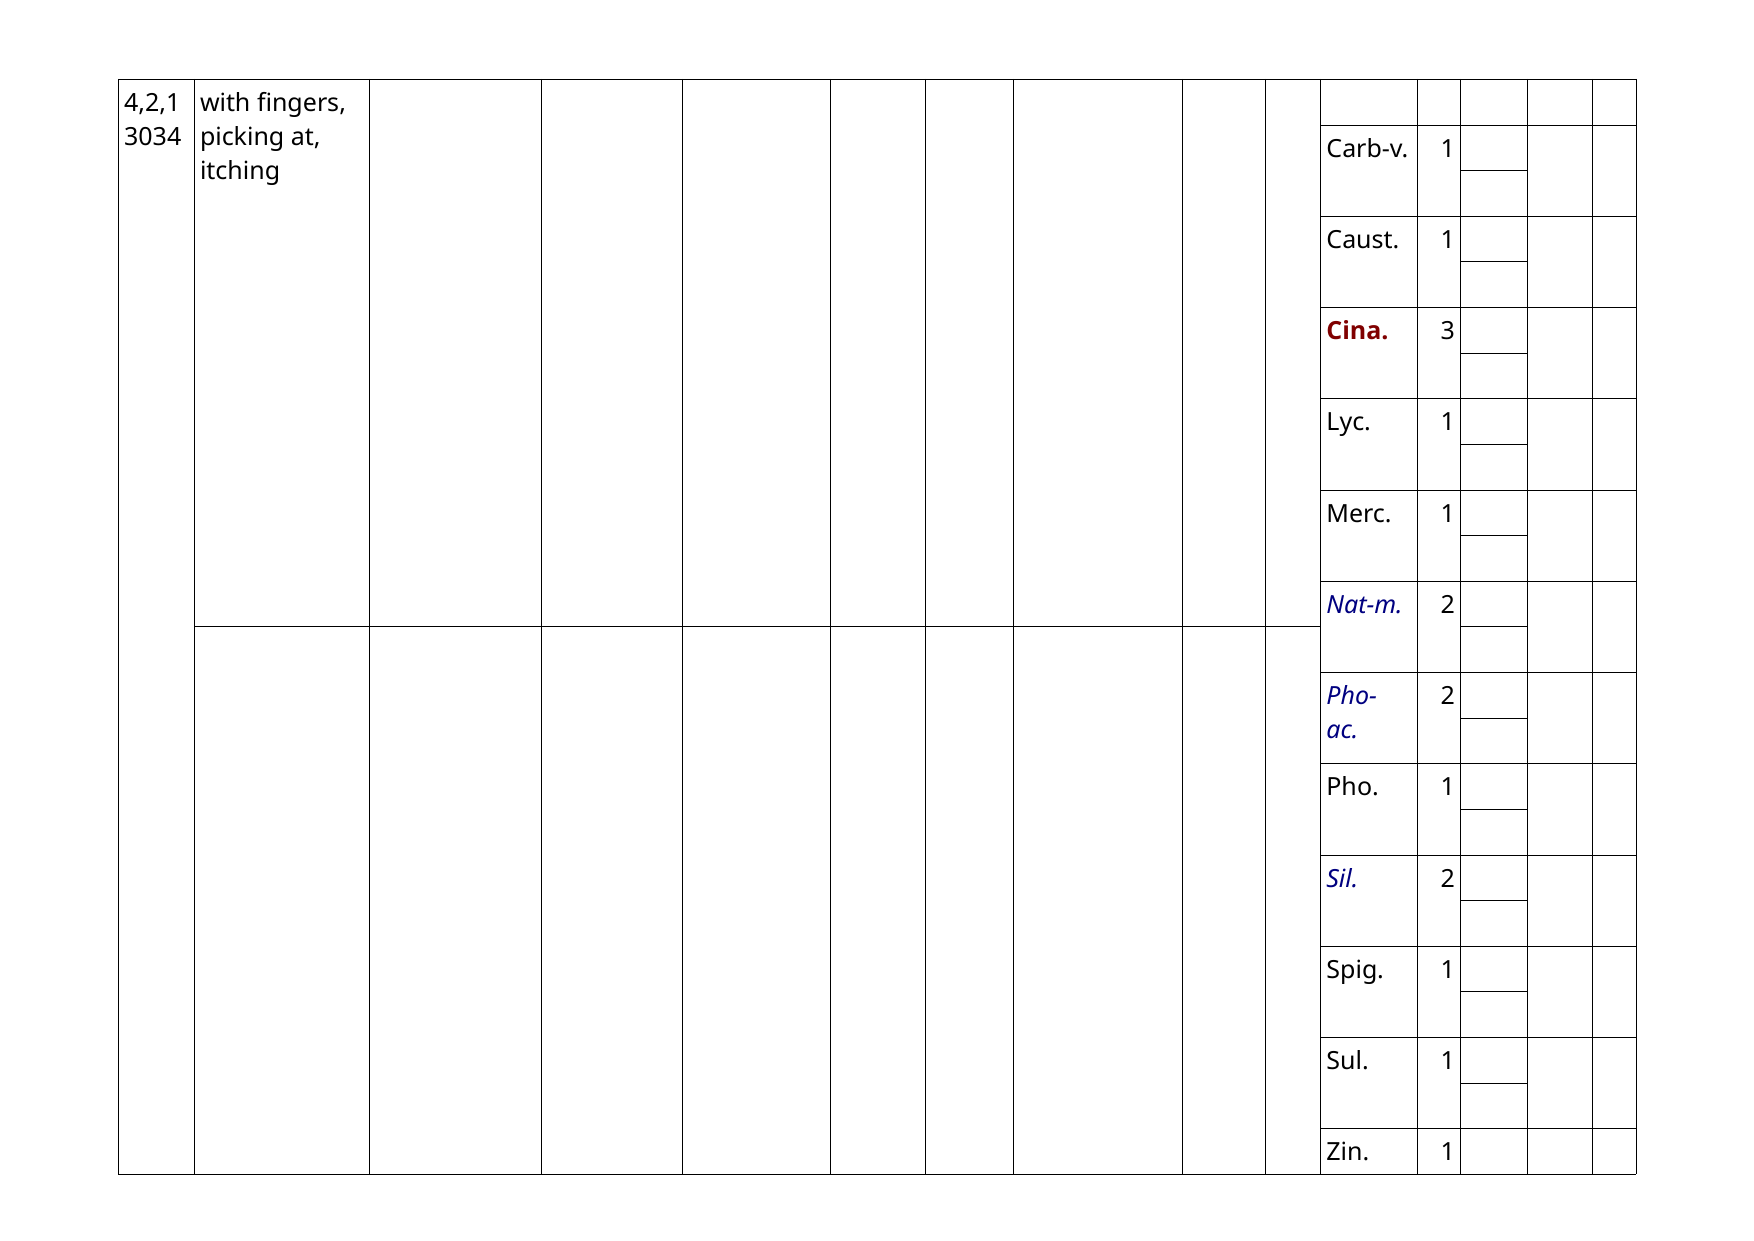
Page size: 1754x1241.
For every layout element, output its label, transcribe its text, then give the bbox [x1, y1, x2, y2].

table_cell [1593, 1038, 1636, 1128]
table_cell [1528, 1129, 1592, 1174]
table_cell [1593, 308, 1636, 398]
table_cell [1528, 126, 1592, 216]
table_cell [1461, 171, 1527, 216]
table_cell [1461, 80, 1527, 124]
table_cell [1593, 947, 1636, 1037]
table_cell Pho. [1321, 764, 1417, 854]
table_cell [1461, 992, 1527, 1037]
table_cell [1461, 262, 1527, 307]
table_cell Pho-ac. [1321, 673, 1417, 763]
table_cell 1 [1418, 1038, 1460, 1128]
table_cell [1528, 80, 1592, 124]
table_cell [1183, 80, 1265, 626]
table_cell 1 [1418, 399, 1460, 489]
table_cell [1266, 627, 1320, 1174]
table_cell [1461, 1129, 1527, 1174]
table_cell [1593, 1129, 1636, 1174]
table_cell 1 [1418, 764, 1460, 854]
table_cell [1014, 627, 1182, 1174]
table_cell Merc. [1321, 491, 1417, 581]
table_cell [1461, 947, 1527, 991]
table_cell [1593, 673, 1636, 763]
table_cell [1461, 901, 1527, 946]
table_cell 1 [1418, 1129, 1460, 1174]
table_cell 1 [1418, 491, 1460, 581]
table_cell 2 [1418, 673, 1460, 763]
table_cell Cina. [1321, 308, 1417, 398]
table_cell [1461, 354, 1527, 398]
table_cell Caust. [1321, 217, 1417, 307]
table_cell [1461, 1084, 1527, 1128]
table_cell [926, 80, 1013, 626]
table_cell [370, 627, 541, 1174]
table_cell [683, 627, 830, 1174]
table_cell [1461, 673, 1527, 718]
table_cell [831, 627, 925, 1174]
table_cell [1321, 80, 1417, 124]
table_cell [1461, 1038, 1527, 1083]
table_cell [1528, 491, 1592, 581]
table_cell 1 [1418, 217, 1460, 307]
table_cell [1593, 491, 1636, 581]
table_cell [370, 80, 541, 626]
table_cell [1593, 764, 1636, 854]
table_cell [1461, 856, 1527, 900]
table_cell Sil. [1321, 856, 1417, 946]
table_cell Carb-v. [1321, 126, 1417, 216]
table_cell [1014, 80, 1182, 626]
table_cell [1528, 764, 1592, 854]
table_cell [1461, 308, 1527, 353]
table_cell [831, 80, 925, 626]
table_cell [1593, 217, 1636, 307]
table_cell [1461, 764, 1527, 809]
table_cell [1593, 399, 1636, 489]
table_cell [683, 80, 830, 626]
table_cell [1461, 126, 1527, 170]
table_cell 1 [1418, 947, 1460, 1037]
table_cell [1461, 536, 1527, 581]
table_cell [1461, 217, 1527, 261]
table_cell Zin. [1321, 1129, 1417, 1174]
table_cell [1593, 80, 1636, 124]
table_cell [1461, 445, 1527, 489]
table_cell [195, 627, 369, 1174]
table_cell [542, 627, 682, 1174]
table_cell 4,2,13034 [119, 80, 194, 1174]
table_cell [1593, 856, 1636, 946]
table_cell [1593, 582, 1636, 672]
table_cell [926, 627, 1013, 1174]
table_cell Lyc. [1321, 399, 1417, 489]
table_cell Nat-m. [1321, 582, 1417, 672]
table_cell [1593, 126, 1636, 216]
table_cell [1461, 399, 1527, 444]
table_cell with fingers, picking at, itching [195, 80, 369, 626]
table_cell Spig. [1321, 947, 1417, 1037]
table_cell [1528, 582, 1592, 672]
table_cell 2 [1418, 856, 1460, 946]
table_cell [1528, 947, 1592, 1037]
table_cell 2 [1418, 582, 1460, 672]
table_cell [1461, 627, 1527, 672]
table_cell [1183, 627, 1265, 1174]
table_cell [1528, 217, 1592, 307]
table_cell 3 [1418, 308, 1460, 398]
table_cell [1528, 856, 1592, 946]
table_cell [1528, 399, 1592, 489]
table_cell [1528, 1038, 1592, 1128]
table_cell [1418, 80, 1460, 124]
table_cell [1266, 80, 1320, 626]
table_cell [1528, 308, 1592, 398]
table_cell [1461, 582, 1527, 626]
table_cell [1461, 810, 1527, 854]
table_cell 1 [1418, 126, 1460, 216]
table_cell [1461, 719, 1527, 763]
table_cell Sul. [1321, 1038, 1417, 1128]
table_cell [1528, 673, 1592, 763]
table_cell [542, 80, 682, 626]
table_cell [1461, 491, 1527, 535]
